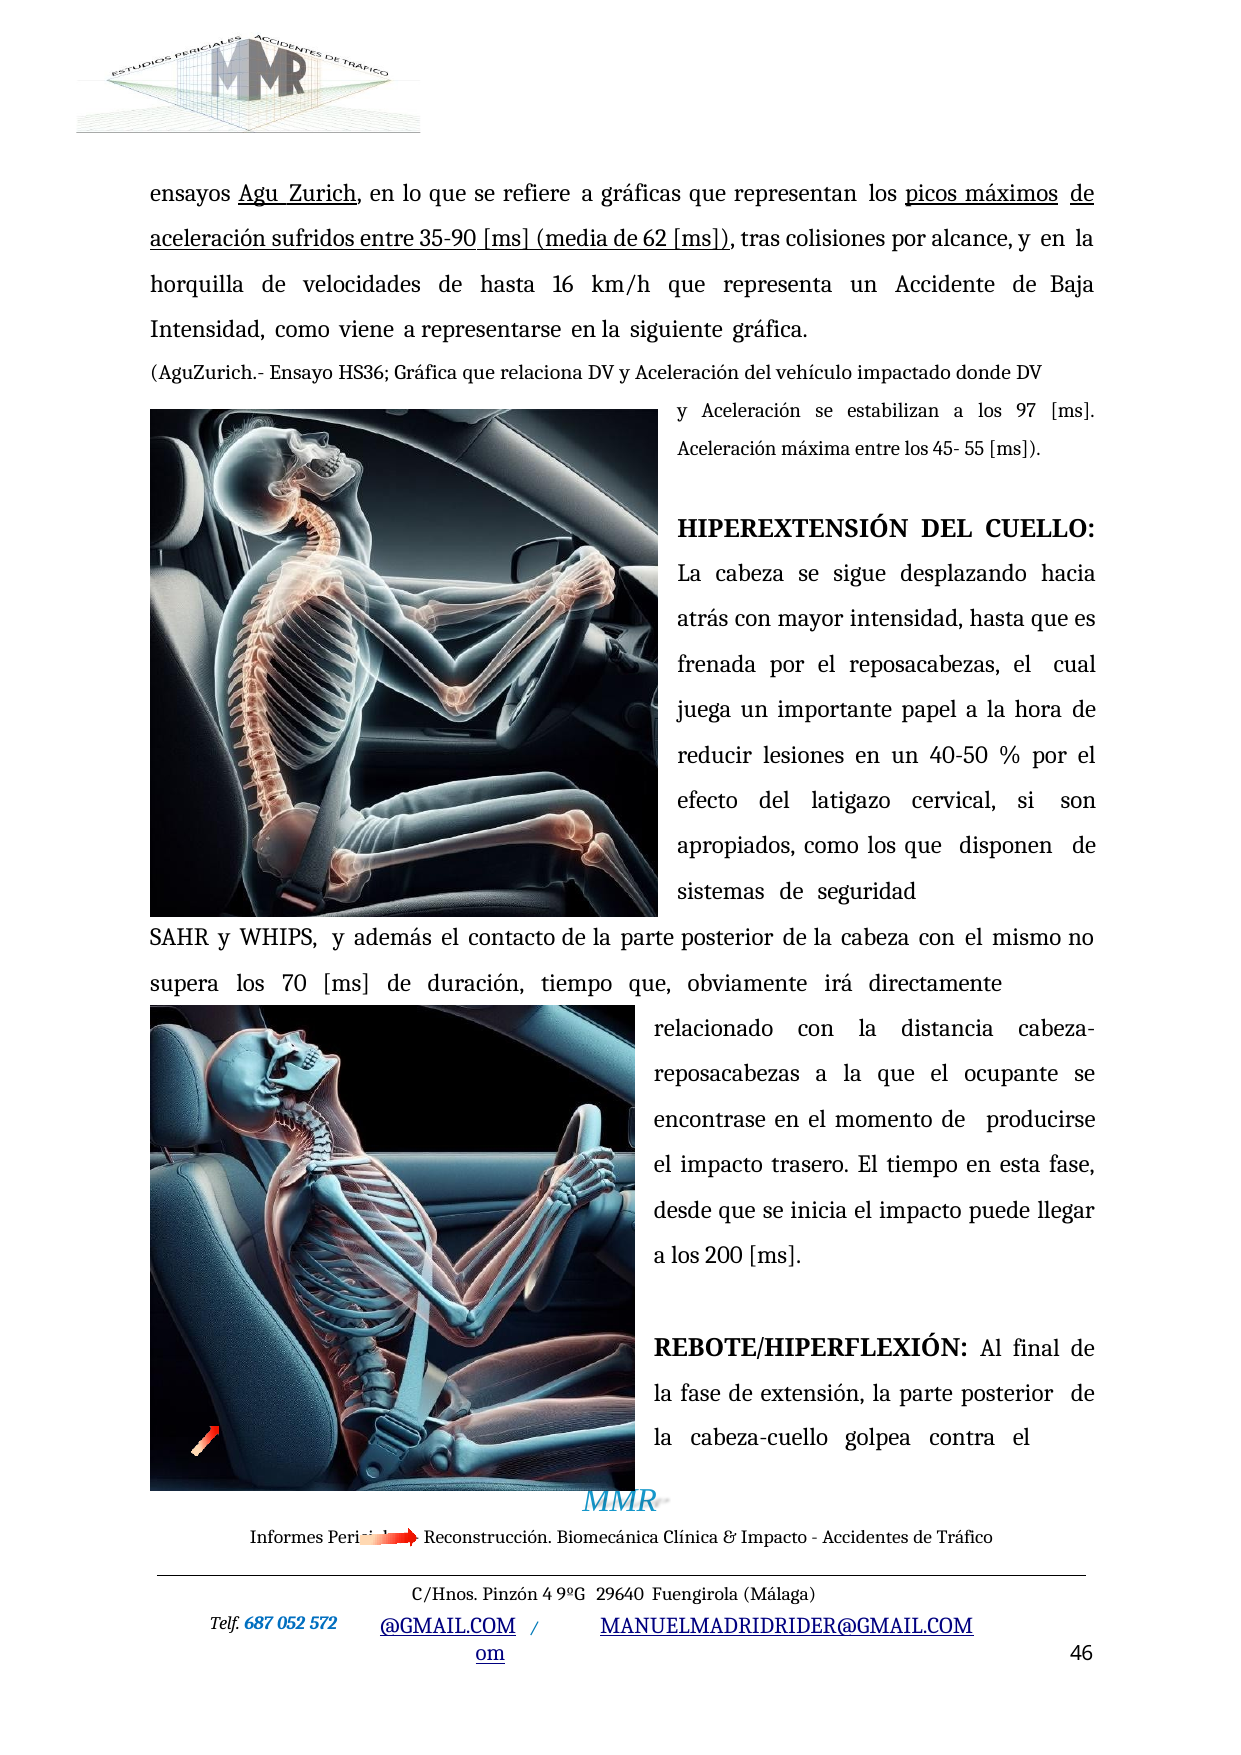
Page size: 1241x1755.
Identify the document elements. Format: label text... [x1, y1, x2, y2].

subtitle HIPEREXTENSIÓN DEL CUELLO: [677, 510, 1152, 544]
text y Aceleración se estabilizan a los 97 [ms]. Aceleración máxima entre los 45- 55 [ms]). [677, 399, 1095, 461]
text relacionado con la distancia cabeza- reposacabezas a la que el ocupante se encontrase en el momento de producirse el impacto trasero. El tiempo en esta fase, desde que se inicia el impacto puede llegar a los 200 [ms]. [654, 1014, 1096, 1270]
text La cabeza se sigue desplazando hacia atrás con mayor intensidad, hasta que es frenada por el reposacabezas, el cual juega un importante papel a la hora de reducir lesiones en un 40-50 % por el efecto del latigazo cervical, si son apropiados, como los que disponen de sistemas de seguridad [677, 559, 1096, 906]
text ensayos Agu Zurich, en lo que se refiere a gráficas que representan los picos máximos de aceleración sufridos entre 35-90 [ms] (media de 62 [ms]), tras colisiones por alcance, y en la horquilla de velocidades de hasta 16 km/h que representa un Accidente de Baja Intensidad, como viene a representarse en la siguiente gráfica. [150, 179, 1094, 344]
text (AguZurich.- Ensayo HS36; Gráfica que relaciona DV y Aceleración del vehículo impactado donde DV [150, 361, 1152, 385]
text REBOTE/HIPERFLEXIÓN: Al final de la fase de extensión, la parte posterior de la cabeza-cuello golpea contra el [654, 1330, 1095, 1451]
text SAHR y WHIPS, y además el contacto de la parte posterior de la cabeza con el mismo no supera los 70 [ms] de duración, tiempo que, obviamente irá directamente [150, 923, 1095, 997]
